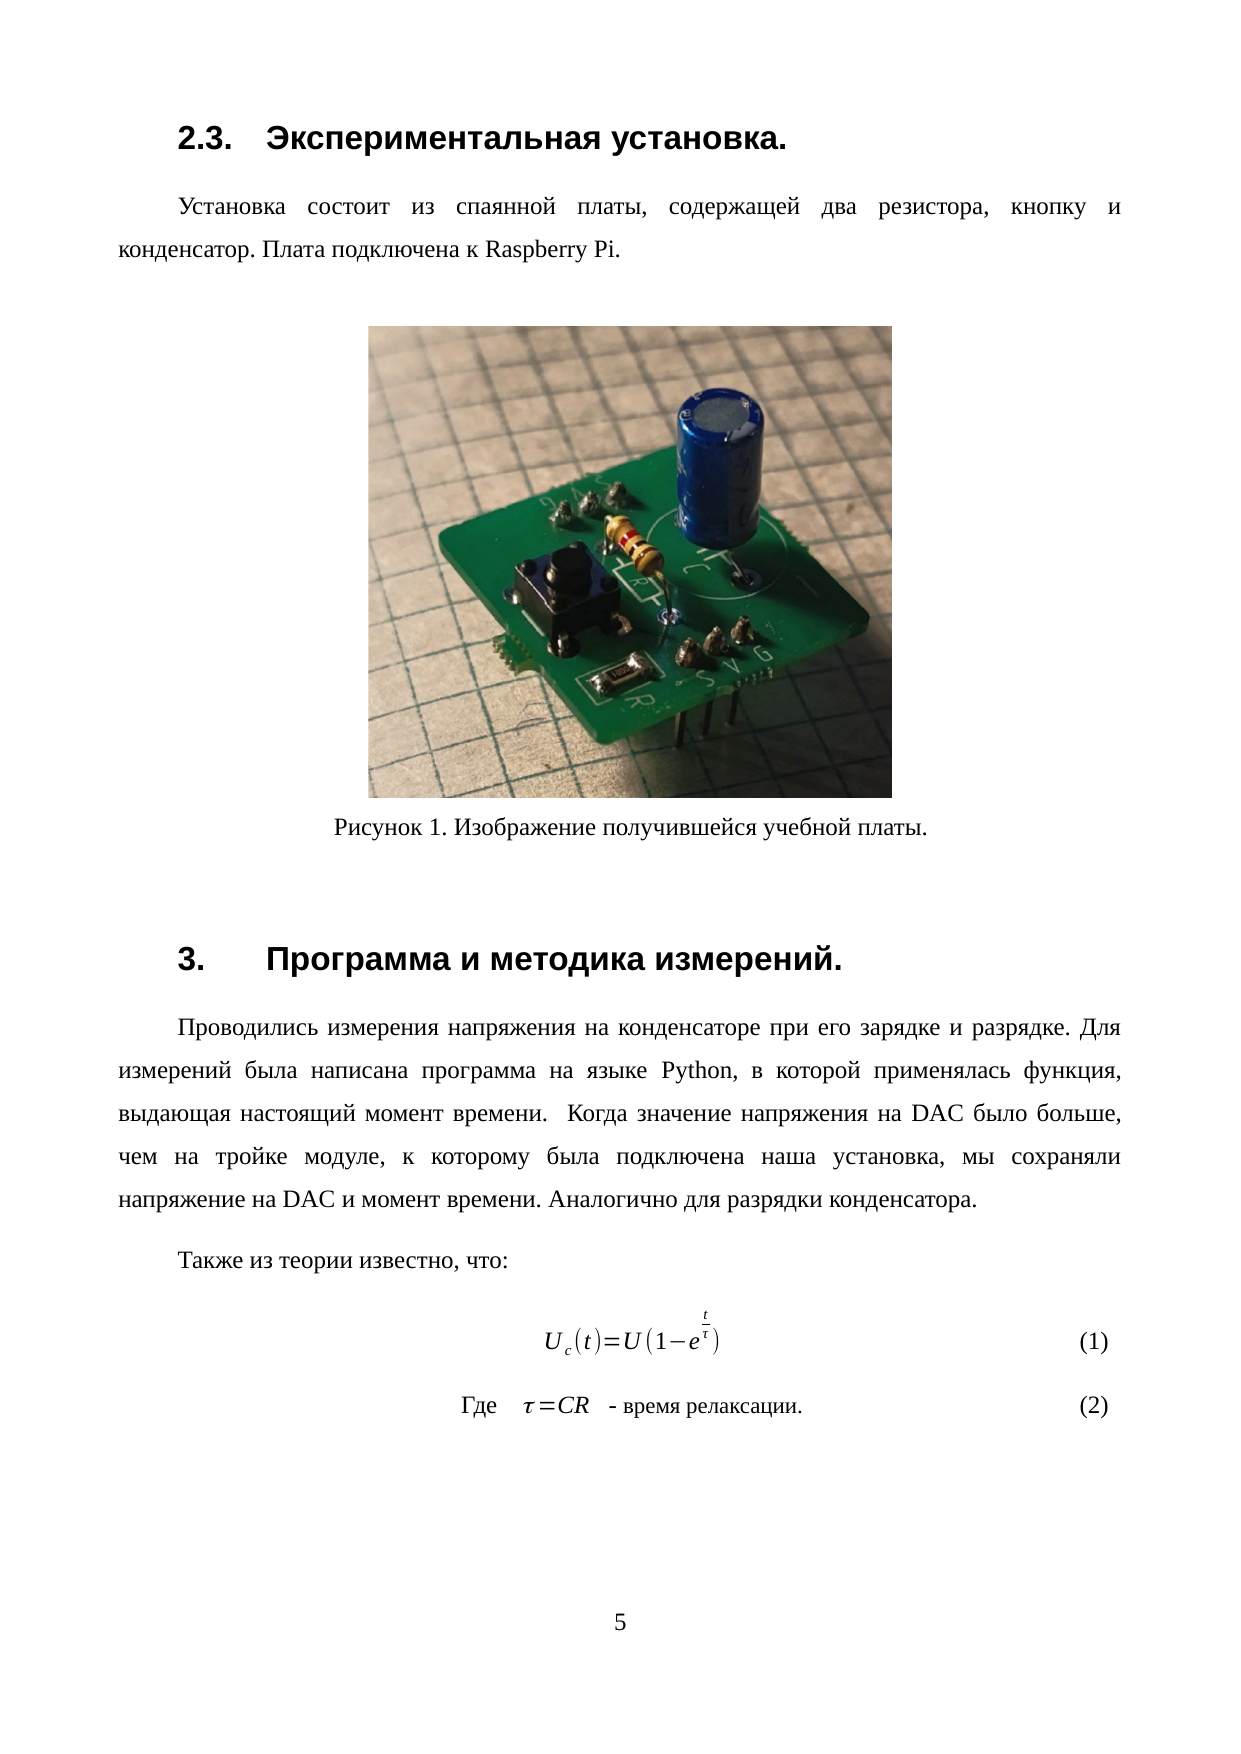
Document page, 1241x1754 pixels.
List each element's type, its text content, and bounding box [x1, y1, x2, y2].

text (1) [177, 1306, 1122, 1358]
text Проводились измерения напряжения на конденсаторе при его зарядке и разрядке. Для измерений была написана программа на языке Python, в которой применялась функция, выдающая настоящий момент времени. Когда значение напряжения на DAC было больше, чем на тройке модуле, к которому была подключена наша установка, мы сохраняли напряжение на DAC и момент времени. Аналогично для разрядки конденсатора. [118, 1012, 1122, 1213]
subtitle Экспериментальная установка. [177, 118, 1093, 157]
subtitle Программа и методика измерений. [177, 939, 1093, 977]
text Рисунок 1. Изображение получившейся учебной платы. [139, 371, 1122, 840]
text Где - время релаксации. (2) [177, 1390, 1122, 1419]
text Также из теории известно, что: [118, 1245, 1122, 1274]
picture [368, 326, 892, 798]
text Установка состоит из спаянной платы, содержащей два резистора, кнопку и конденсатор. Плата подключена к Raspberry Pi. [118, 191, 1122, 263]
